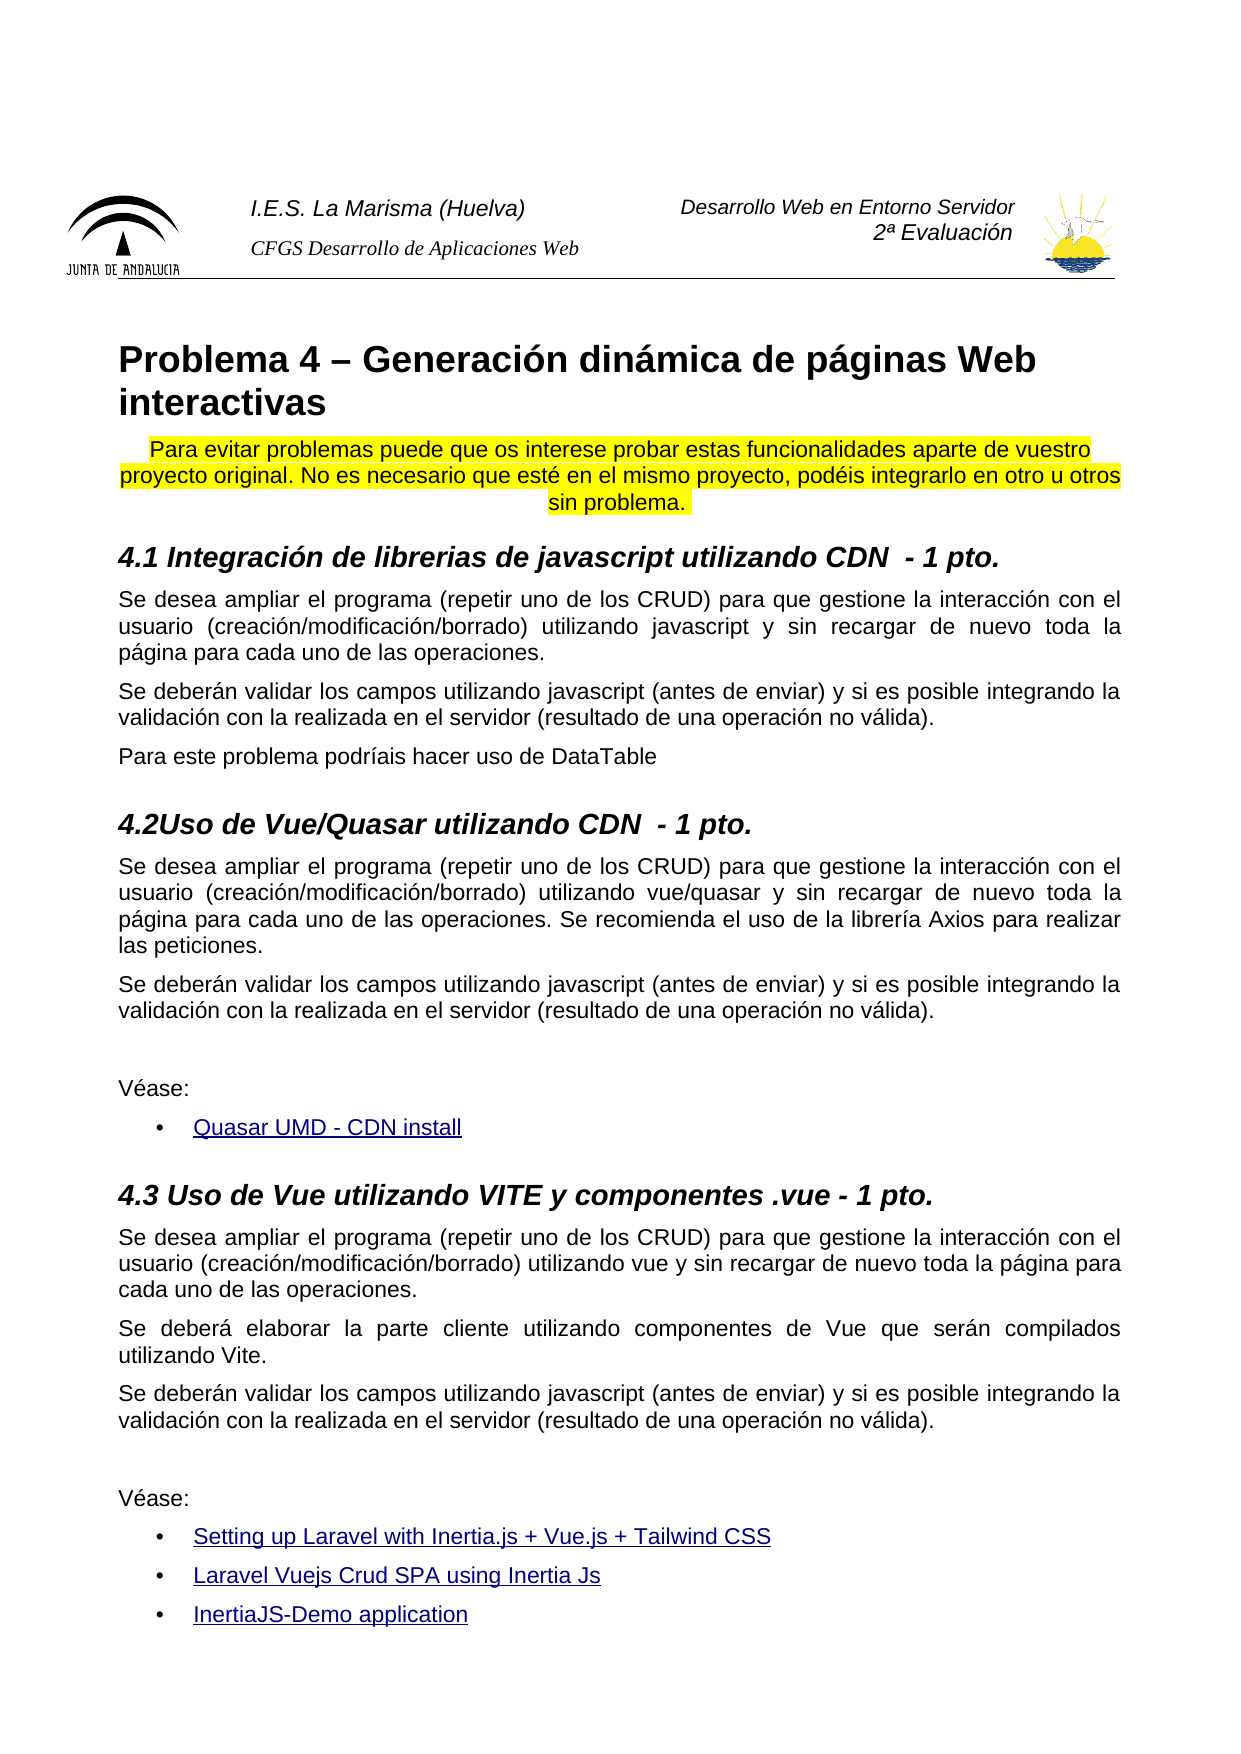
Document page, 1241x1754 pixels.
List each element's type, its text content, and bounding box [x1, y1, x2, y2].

list InertiaJS-Demo application [156, 1601, 1122, 1627]
text Se desea ampliar el programa (repetir uno de los CRUD) para que gestione la interacción con el usuario (creación/modificación/borrado) utilizando javascript y sin recargar de nuevo toda la página para cada uno de las operaciones. [118, 586, 1122, 665]
text Para evitar problemas puede que os interese probar estas funcionalidades aparte de vuestro proyecto original. No es necesario que esté en el mismo proyecto, podéis integrarlo en otro u otros sin problema. [118, 436, 1122, 515]
picture [66, 195, 182, 275]
list Quasar UMD - CDN install [156, 1114, 1122, 1140]
text Se deberán validar los campos utilizando javascript (antes de enviar) y si es posible integrando la validación con la realizada en el servidor (resultado de una operación no válida). [118, 1380, 1122, 1433]
text Véase: [118, 1484, 1122, 1511]
picture [1042, 192, 1114, 276]
text Se desea ampliar el programa (repetir uno de los CRUD) para que gestione la interacción con el usuario (creación/modificación/borrado) utilizando vue/quasar y sin recargar de nuevo toda la página para cada uno de las operaciones. Se recomienda el uso de la librería Axios para realizar las peticiones. [118, 853, 1122, 958]
list Setting up Laravel with Inertia.js + Vue.js + Tailwind CSS [156, 1523, 1122, 1550]
text Para este problema podríais hacer uso de DataTable [118, 743, 1122, 769]
text Se deberá elaborar la parte cliente utilizando componentes de Vue que serán compilados utilizando Vite. [118, 1315, 1122, 1368]
subtitle 4.1 Integración de librerias de javascript utilizando CDN - 1 pto. [118, 540, 1122, 574]
text Se deberán validar los campos utilizando javascript (antes de enviar) y si es posible integrando la validación con la realizada en el servidor (resultado de una operación no válida). [118, 971, 1122, 1023]
text Véase: [118, 1075, 1122, 1101]
subtitle 4.2Uso de Vue/Quasar utilizando CDN - 1 pto. [118, 807, 1122, 840]
subtitle 4.3 Uso de Vue utilizando VITE y componentes .vue - 1 pto. [118, 1178, 1122, 1211]
text Se desea ampliar el programa (repetir uno de los CRUD) para que gestione la interacción con el usuario (creación/modificación/borrado) utilizando vue y sin recargar de nuevo toda la página para cada uno de las operaciones. [118, 1224, 1122, 1303]
subtitle Problema 4 – Generación dinámica de páginas Web interactivas [118, 337, 1122, 424]
text Se deberán validar los campos utilizando javascript (antes de enviar) y si es posible integrando la validación con la realizada en el servidor (resultado de una operación no válida). [118, 678, 1122, 731]
list Laravel Vuejs Crud SPA using Inertia Js [156, 1562, 1122, 1588]
